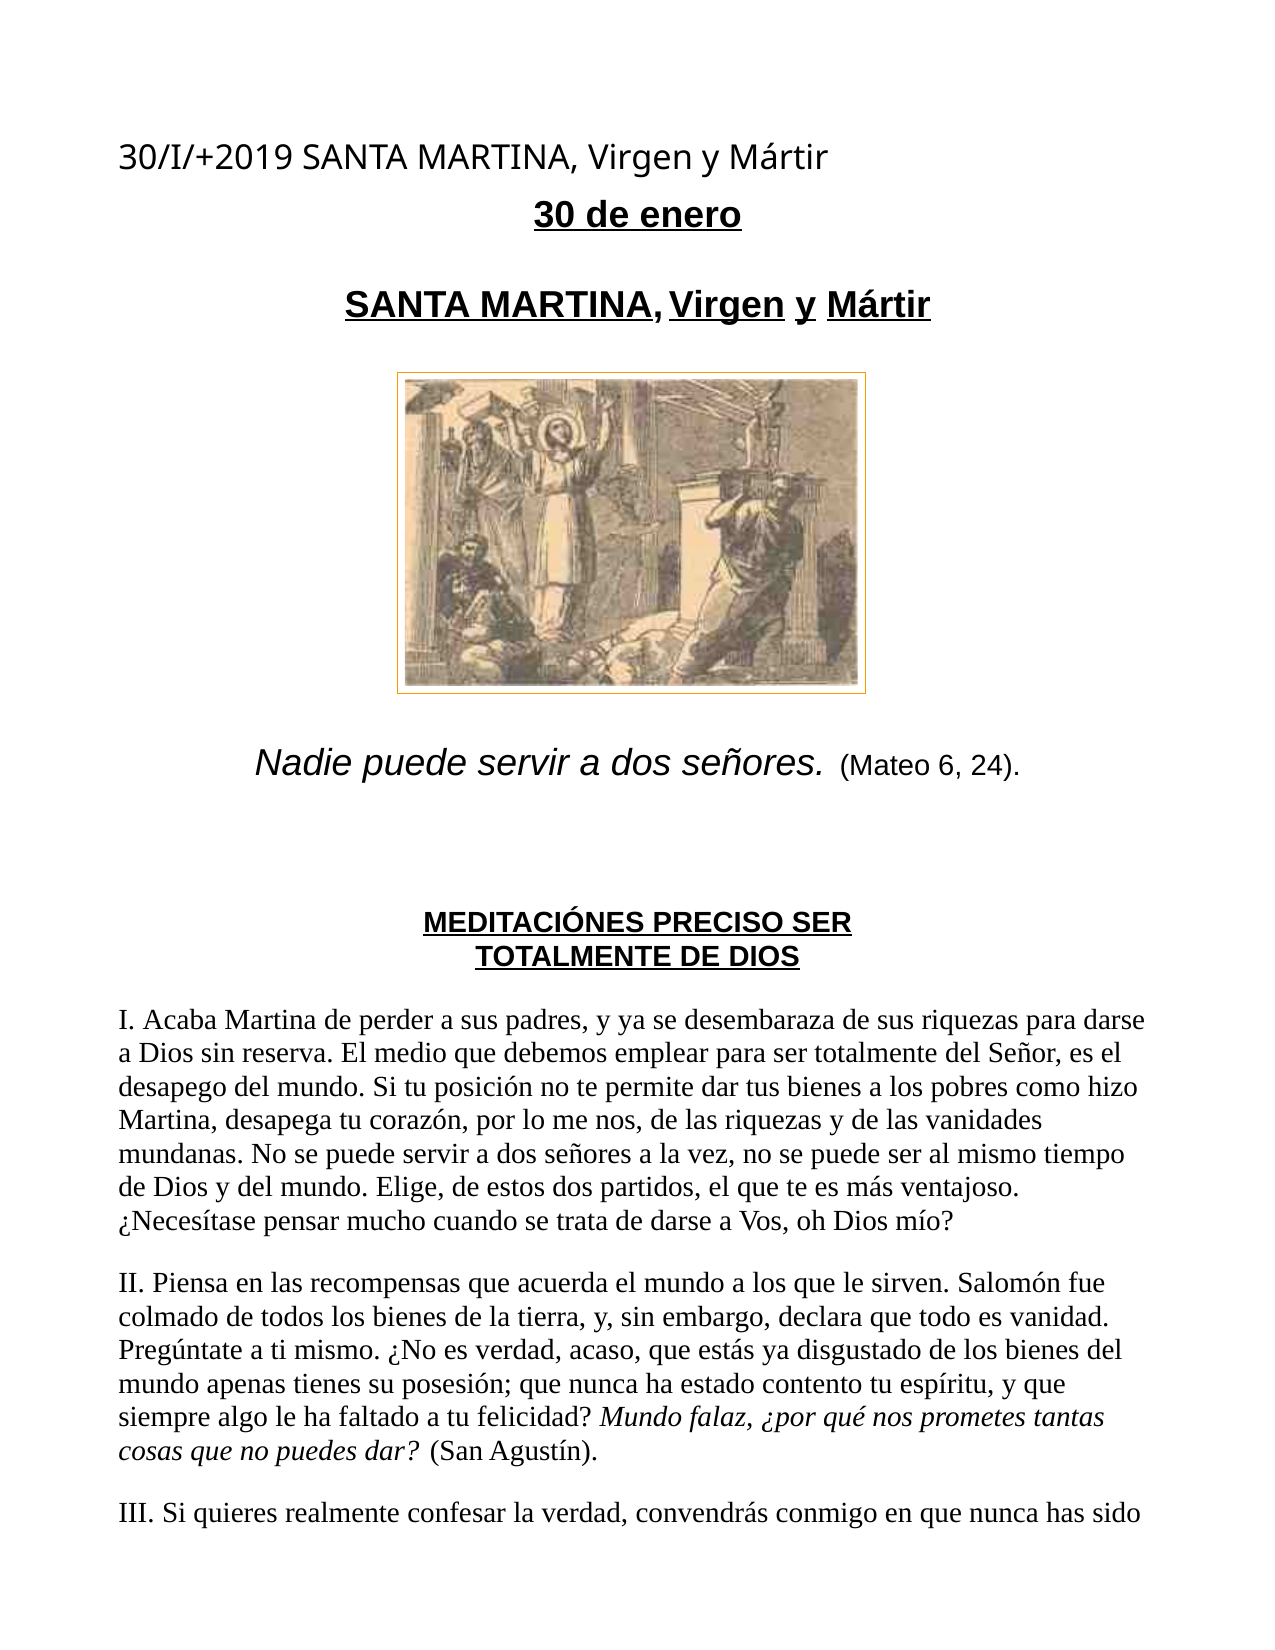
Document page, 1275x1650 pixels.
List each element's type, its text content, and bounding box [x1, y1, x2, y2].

text Nadie puede servir a dos señores. (Mateo 6, 24). [177, 740, 1098, 783]
text SANTA MARTINA, Virgen y Mártir [177, 282, 1098, 325]
text 30 de enero [118, 192, 1157, 235]
table_header Santa Martina, virgen romana, quedó huérfana a una edad todavía tierna, y distribuyó entre los pobres los cuantiosos bienes que le habían dejado sus padres. Por rehusarse a sacrificar a los ídolos fue sometida a horribles torturas y, después, condenada a ser arrojada a las fieras. Respetada por éstas y habiendo, en seguida, pasado sana y salva por las llamas en las que fuera arrojada, fue, finalmente, decapitada. En el momento de su muerte, un terrible temblor sacudió la ciudad de Roma, y muchos idólatras se convirtieron a la fe cristiana. MEDITACIÓNES PRECISO SER TOTALMENTE DE DIOS I. Acaba Martina de perder a sus padres, y ya se desembaraza de sus riquezas para darse a Dios sin reserva. El medio que debemos emplear para ser totalmente del Señor, es el desapego del mundo. Si tu posición no te permite dar tus bienes a los pobres como hizo Martina, desapega tu corazón, por lo me nos, de las riquezas y de las vanidades mundanas. No se puede servir a dos señores a la vez, no se puede ser al mismo tiempo de Dios y del mundo. Elige, de estos dos partidos, el que te es más ventajoso. ¿Necesítase pensar mucho cuando se trata de darse a Vos, oh Dios mío? II. Piensa en las recompensas que acuerda el mundo a los que le sirven. Salomón fue colmado de todos los bienes de la tierra, y, sin embargo, declara que todo es vanidad. Pregúntate a ti mismo. ¿No es verdad, acaso, que estás ya disgustado de los bienes del mundo apenas tienes su posesión; que nunca ha estado contento tu espíritu, y que siempre algo le ha faltado a tu felicidad? Mundo falaz, ¿por qué nos prometes tantas cosas que no puedes dar? (San Agustín). III. Si quieres realmente confesar la verdad, convendrás conmigo en que nunca has sido más dichoso ni has estado más contento que después de haber cumplido algún acto de virtud. Si tan liberalmente Jesucristo te recompensa en este mundo, ¿qué no te reservará para el otro? Si los placeres que el demonio te ofrece están mezclados con tanta amargura, ¡cuáles no serán los tormentos que te prepara! Entrégate a Dios, y verás que no hay placer comparable al que se gusta en el servicio de este bondadosísimo Señor. ¿Qué placer más grande que el disgusto del mismo placer? El amor de Dios Orad por la conversión de los idólatras. ORACIÓN Oh Dios, que, entre otros milagros de vuestro poder, habéis hecho obtener la victoria del martirio a una tierna niña, haced que celebrando el nacimiento al cielo de la bienaventurada Martina, virgen y mártir, nos aprovechemos de sus ejemplos para llegar hasta Vos. Por N. S. J. C. Amén. [118, 877, 1157, 1529]
picture [404, 379, 858, 686]
subtitle 30/I/+2019 SANTA MARTINA, Virgen y Mártir [118, 133, 1157, 179]
